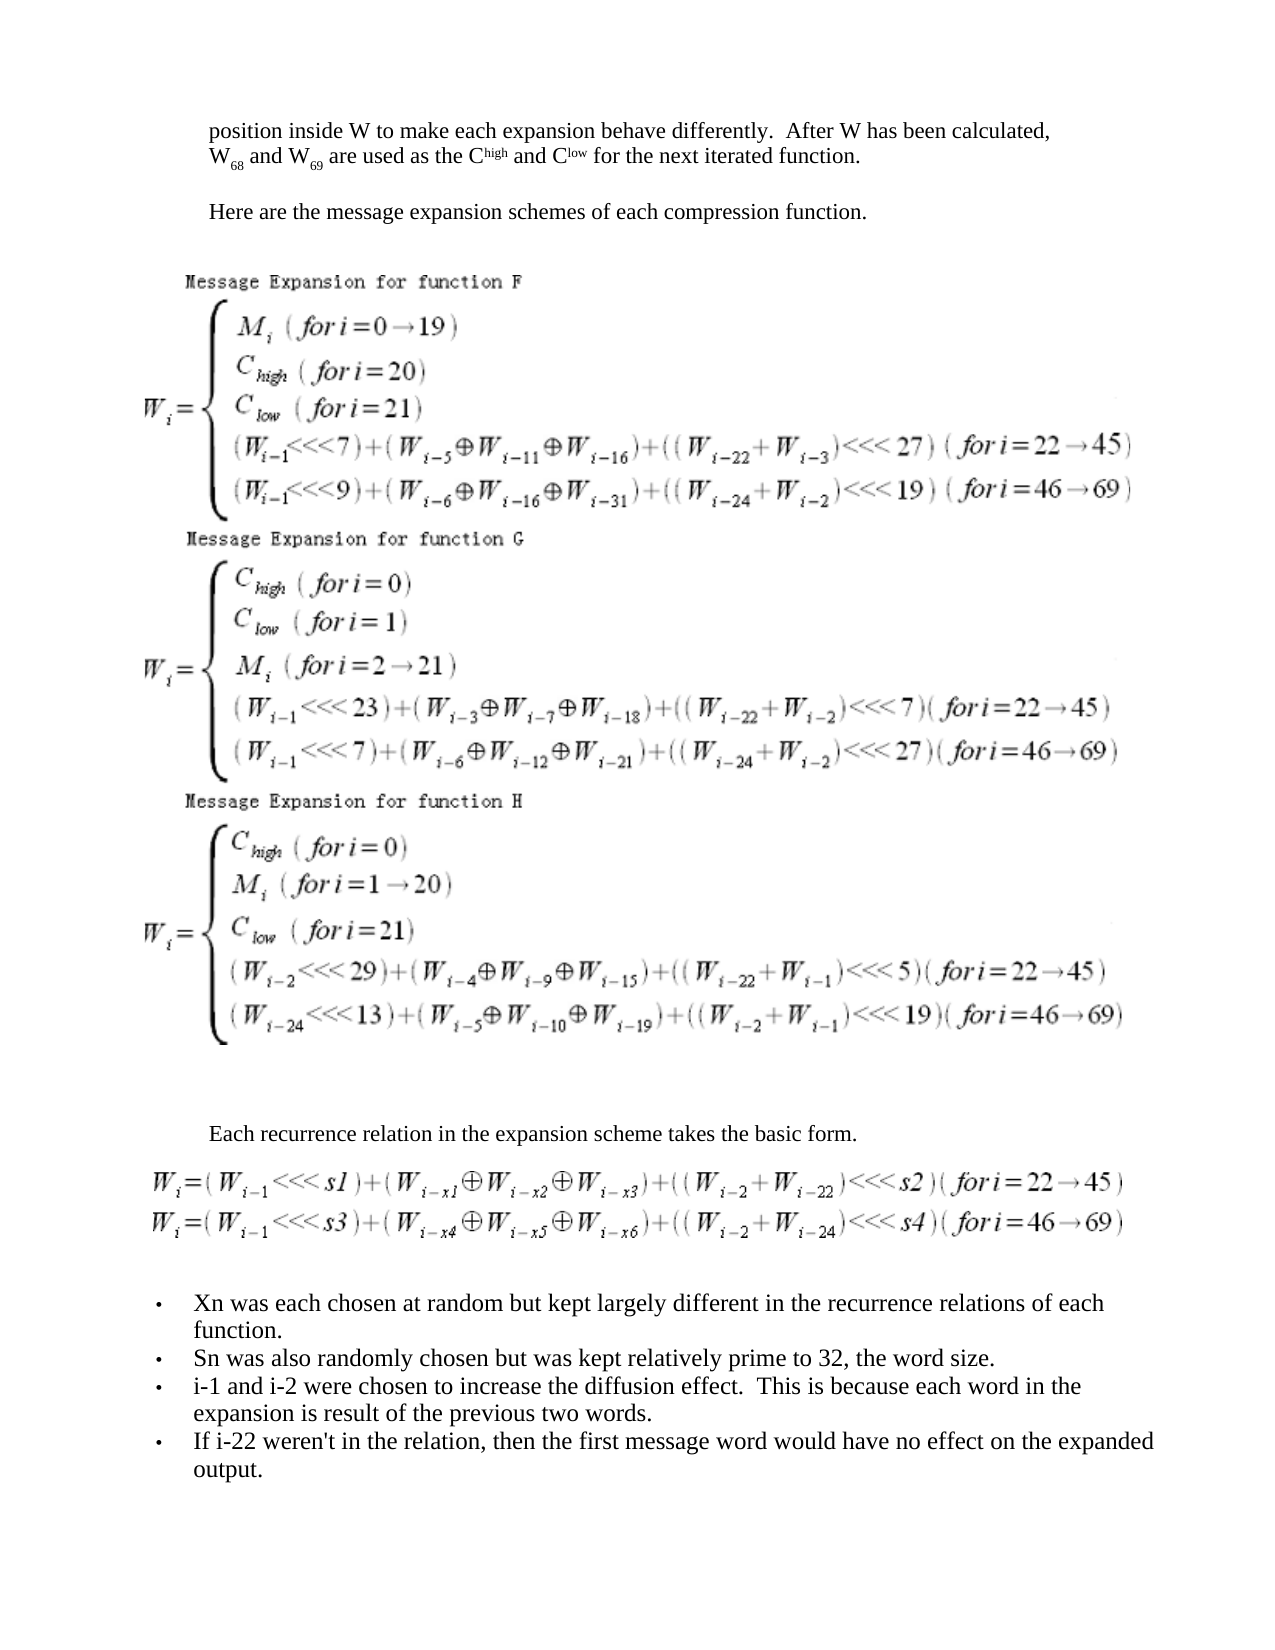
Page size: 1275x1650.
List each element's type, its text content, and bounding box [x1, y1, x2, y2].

picture [144, 275, 1131, 1045]
text Each recurrence relation in the expansion scheme takes the basic form. [209, 1121, 1058, 1146]
text position inside W to make each expansion behave differently. After W has been calculated, W68 and W69 are used as the Chigh and Clow for the next iterated function. [209, 118, 1058, 174]
text Here are the message expansion schemes of each compression function. [209, 199, 1058, 224]
picture [153, 1171, 1122, 1238]
list Sn was also randomly chosen but was kept relatively prime to 32, the word size. [156, 1344, 1157, 1372]
list If i-22 weren't in the relation, then the first message word would have no effect on the expanded output. [156, 1427, 1157, 1483]
list Xn was each chosen at random but kept largely different in the recurrence relations of each function. [156, 1289, 1157, 1344]
list i-1 and i-2 were chosen to increase the diffusion effect. This is because each word in the expansion is result of the previous two words. [156, 1372, 1157, 1427]
